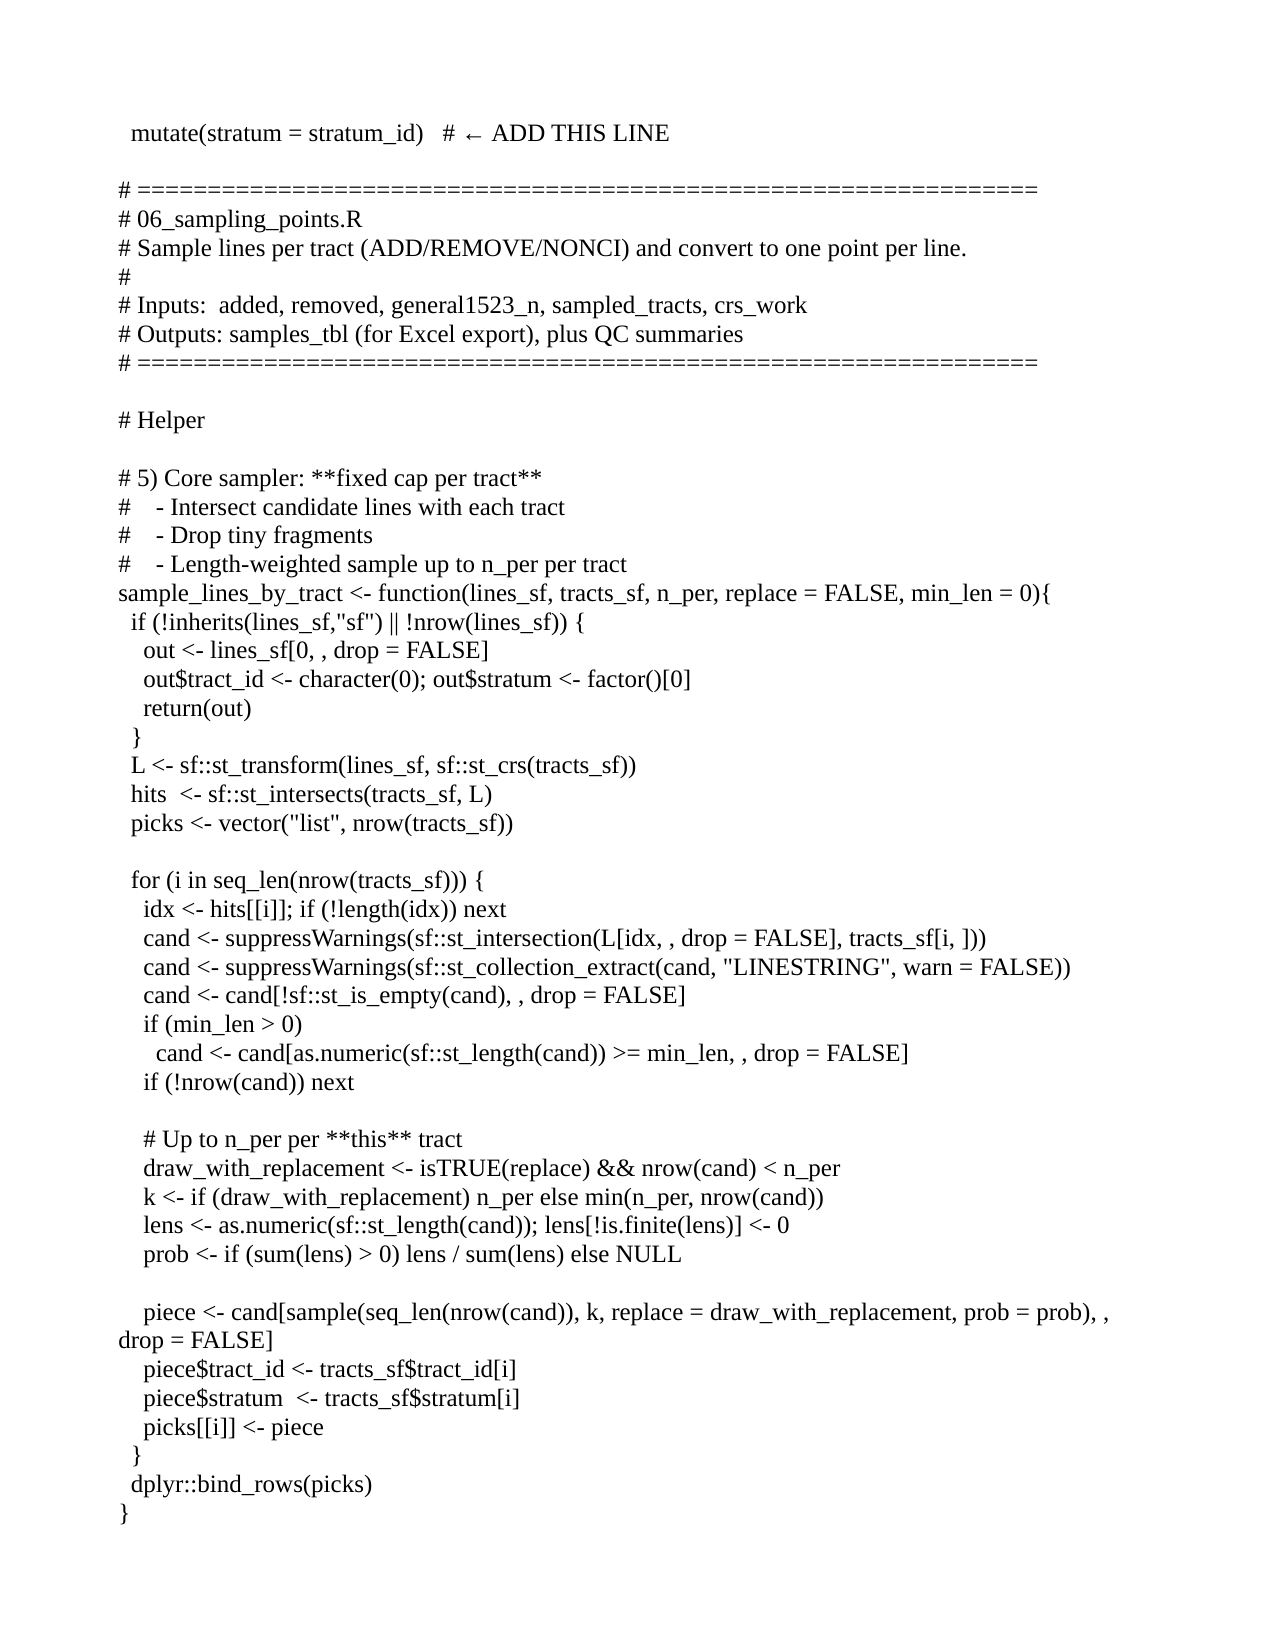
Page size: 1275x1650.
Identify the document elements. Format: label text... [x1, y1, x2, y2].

text idx <- hits[[i]]; if (!length(idx)) next [118, 894, 1157, 923]
text # 5) Core sampler: **fixed cap per tract** [118, 463, 1157, 492]
text hits <- sf::st_intersects(tracts_sf, L) [118, 779, 1157, 808]
text cand <- suppressWarnings(sf::st_collection_extract(cand, "LINESTRING", warn = FALSE)) [118, 952, 1157, 981]
text cand <- cand[!sf::st_is_empty(cand), , drop = FALSE] [118, 981, 1157, 1009]
text draw_with_replacement <- isTRUE(replace) && nrow(cand) < n_per [118, 1153, 1157, 1182]
text cand <- suppressWarnings(sf::st_intersection(L[idx, , drop = FALSE], tracts_sf[i, ])) [118, 923, 1157, 952]
text # 06_sampling_points.R [118, 204, 1157, 233]
text # [118, 262, 1157, 291]
text return(out) [118, 693, 1157, 722]
text # - Length-weighted sample up to n_per per tract [118, 549, 1157, 578]
text piece$stratum <- tracts_sf$stratum[i] [118, 1383, 1157, 1412]
text # Sample lines per tract (ADD/REMOVE/NONCI) and convert to one point per line. [118, 233, 1157, 262]
text } [118, 1441, 1157, 1469]
text mutate(stratum = stratum_id) # ← ADD THIS LINE [118, 118, 1157, 147]
text sample_lines_by_tract <- function(lines_sf, tracts_sf, n_per, replace = FALSE, min_len = 0){ [118, 578, 1157, 607]
text # ================================================================ [118, 176, 1157, 204]
text piece <- cand[sample(seq_len(nrow(cand)), k, replace = draw_with_replacement, prob = prob), , drop = FALSE] [118, 1297, 1157, 1354]
text # Inputs: added, removed, general1523_n, sampled_tracts, crs_work [118, 291, 1157, 319]
text lens <- as.numeric(sf::st_length(cand)); lens[!is.finite(lens)] <- 0 [118, 1211, 1157, 1239]
text # ================================================================ [118, 348, 1157, 377]
text # Up to n_per per **this** tract [118, 1124, 1157, 1153]
text piece$tract_id <- tracts_sf$tract_id[i] [118, 1354, 1157, 1383]
text for (i in seq_len(nrow(tracts_sf))) { [118, 866, 1157, 894]
text picks[[i]] <- piece [118, 1412, 1157, 1441]
text out$tract_id <- character(0); out$stratum <- factor()[0] [118, 664, 1157, 693]
text # - Drop tiny fragments [118, 521, 1157, 549]
text # - Intersect candidate lines with each tract [118, 492, 1157, 521]
text # Helper [118, 406, 1157, 434]
text } [118, 1498, 1157, 1527]
text } [118, 722, 1157, 751]
text # Outputs: samples_tbl (for Excel export), plus QC summaries [118, 319, 1157, 348]
text prob <- if (sum(lens) > 0) lens / sum(lens) else NULL [118, 1239, 1157, 1268]
text out <- lines_sf[0, , drop = FALSE] [118, 636, 1157, 664]
text if (!nrow(cand)) next [118, 1067, 1157, 1096]
text if (!inherits(lines_sf,"sf") || !nrow(lines_sf)) { [118, 607, 1157, 636]
text k <- if (draw_with_replacement) n_per else min(n_per, nrow(cand)) [118, 1182, 1157, 1211]
text cand <- cand[as.numeric(sf::st_length(cand)) >= min_len, , drop = FALSE] [118, 1038, 1157, 1067]
text dplyr::bind_rows(picks) [118, 1469, 1157, 1498]
text L <- sf::st_transform(lines_sf, sf::st_crs(tracts_sf)) [118, 751, 1157, 779]
text if (min_len > 0) [118, 1009, 1157, 1038]
text picks <- vector("list", nrow(tracts_sf)) [118, 808, 1157, 837]
